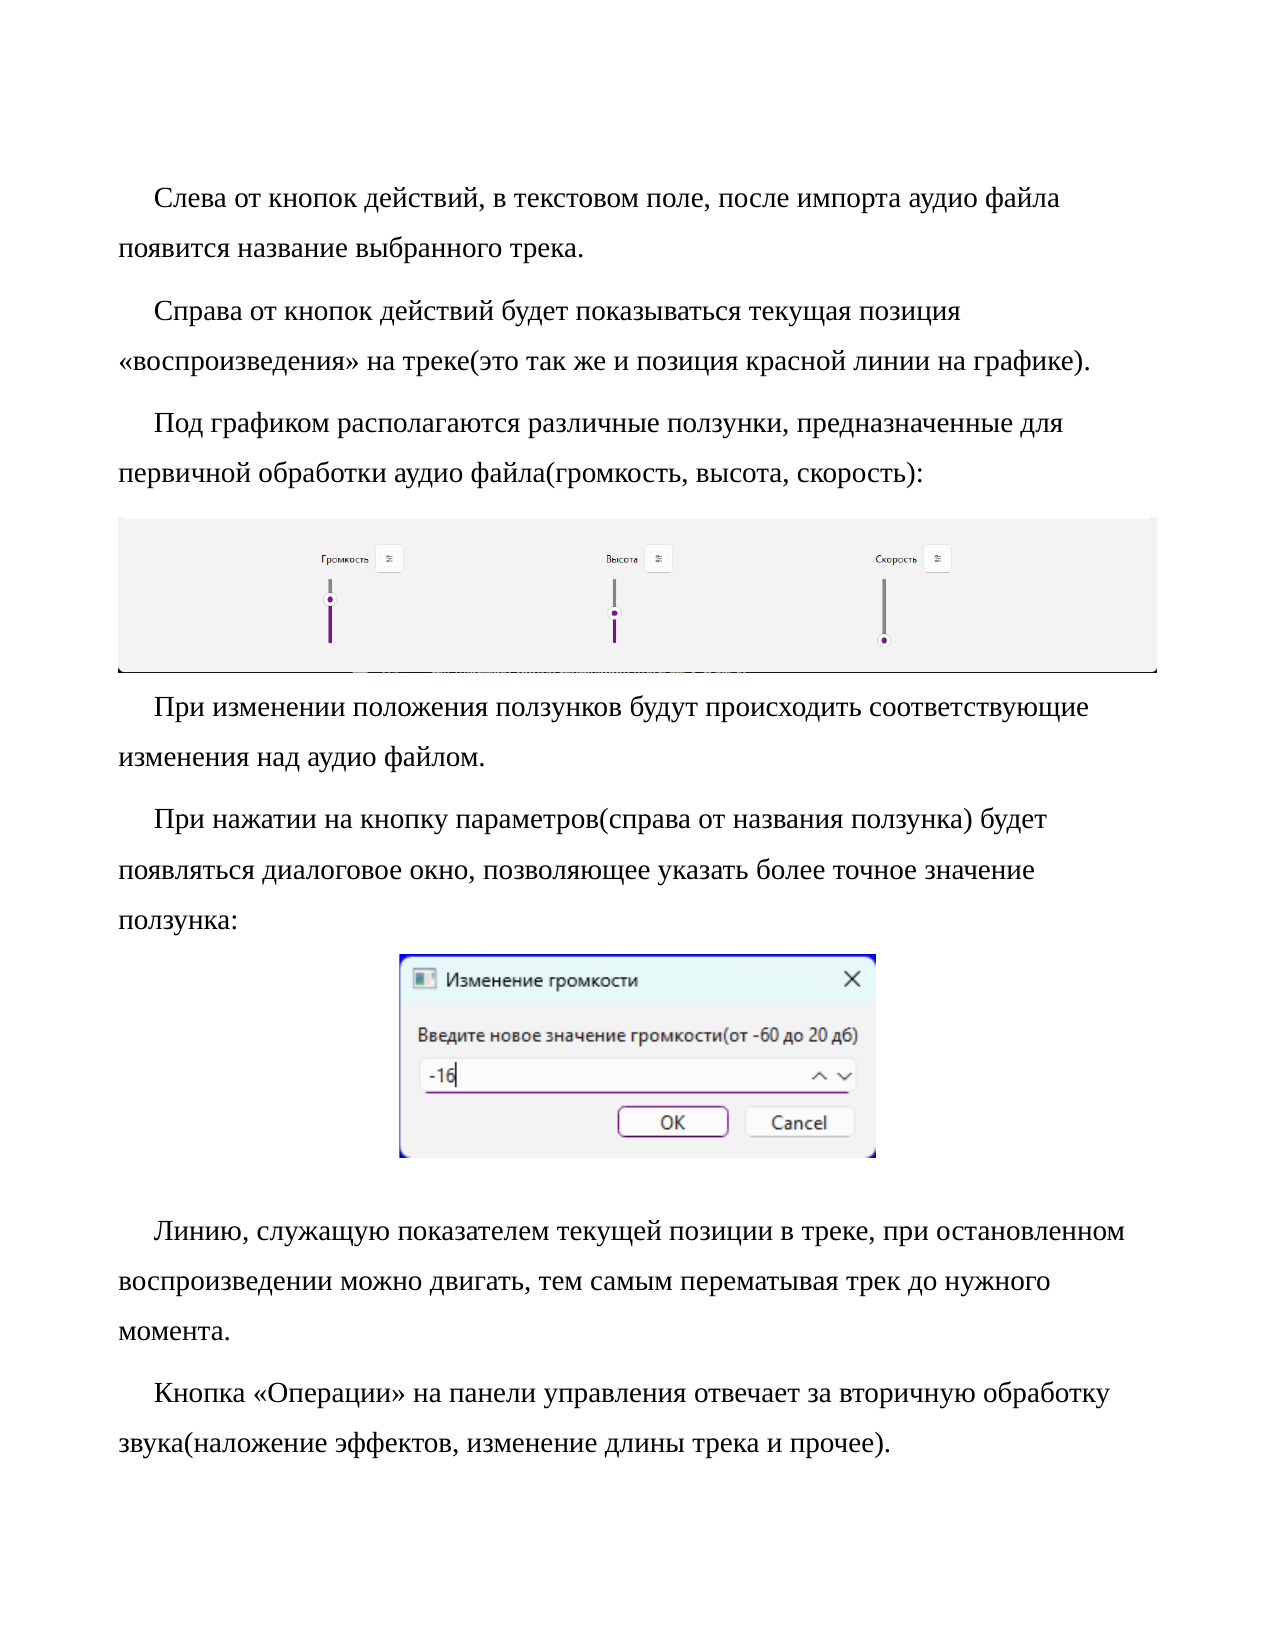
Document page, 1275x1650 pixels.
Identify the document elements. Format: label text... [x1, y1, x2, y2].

text Слева от кнопок действий, в текстовом поле, после импорта аудио файла появится название выбранного трека. [118, 180, 1157, 264]
text Справа от кнопок действий будет показываться текущая позиция «воспроизведения» на треке(это так же и позиция красной линии на графике). [118, 293, 1157, 376]
picture [399, 954, 876, 1158]
picture [118, 517, 1157, 673]
text При нажатии на кнопку параметров(справа от названия ползунка) будет появляться диалоговое окно, позволяющее указать более точное значение ползунка: [118, 802, 1157, 936]
text Под графиком располагаются различные ползунки, предназначенные для первичной обработки аудио файла(громкость, высота, скорость): [118, 405, 1157, 489]
text Линию, служащую показателем текущей позиции в треке, при остановленном воспроизведении можно двигать, тем самым перематывая трек до нужного момента. [118, 1213, 1157, 1347]
text Кнопка «Операции» на панели управления отвечает за вторичную обработку звука(наложение эффектов, изменение длины трека и прочее). [118, 1375, 1157, 1459]
text При изменении положения ползунков будут происходить соответствующие изменения над аудио файлом. [118, 673, 1157, 773]
